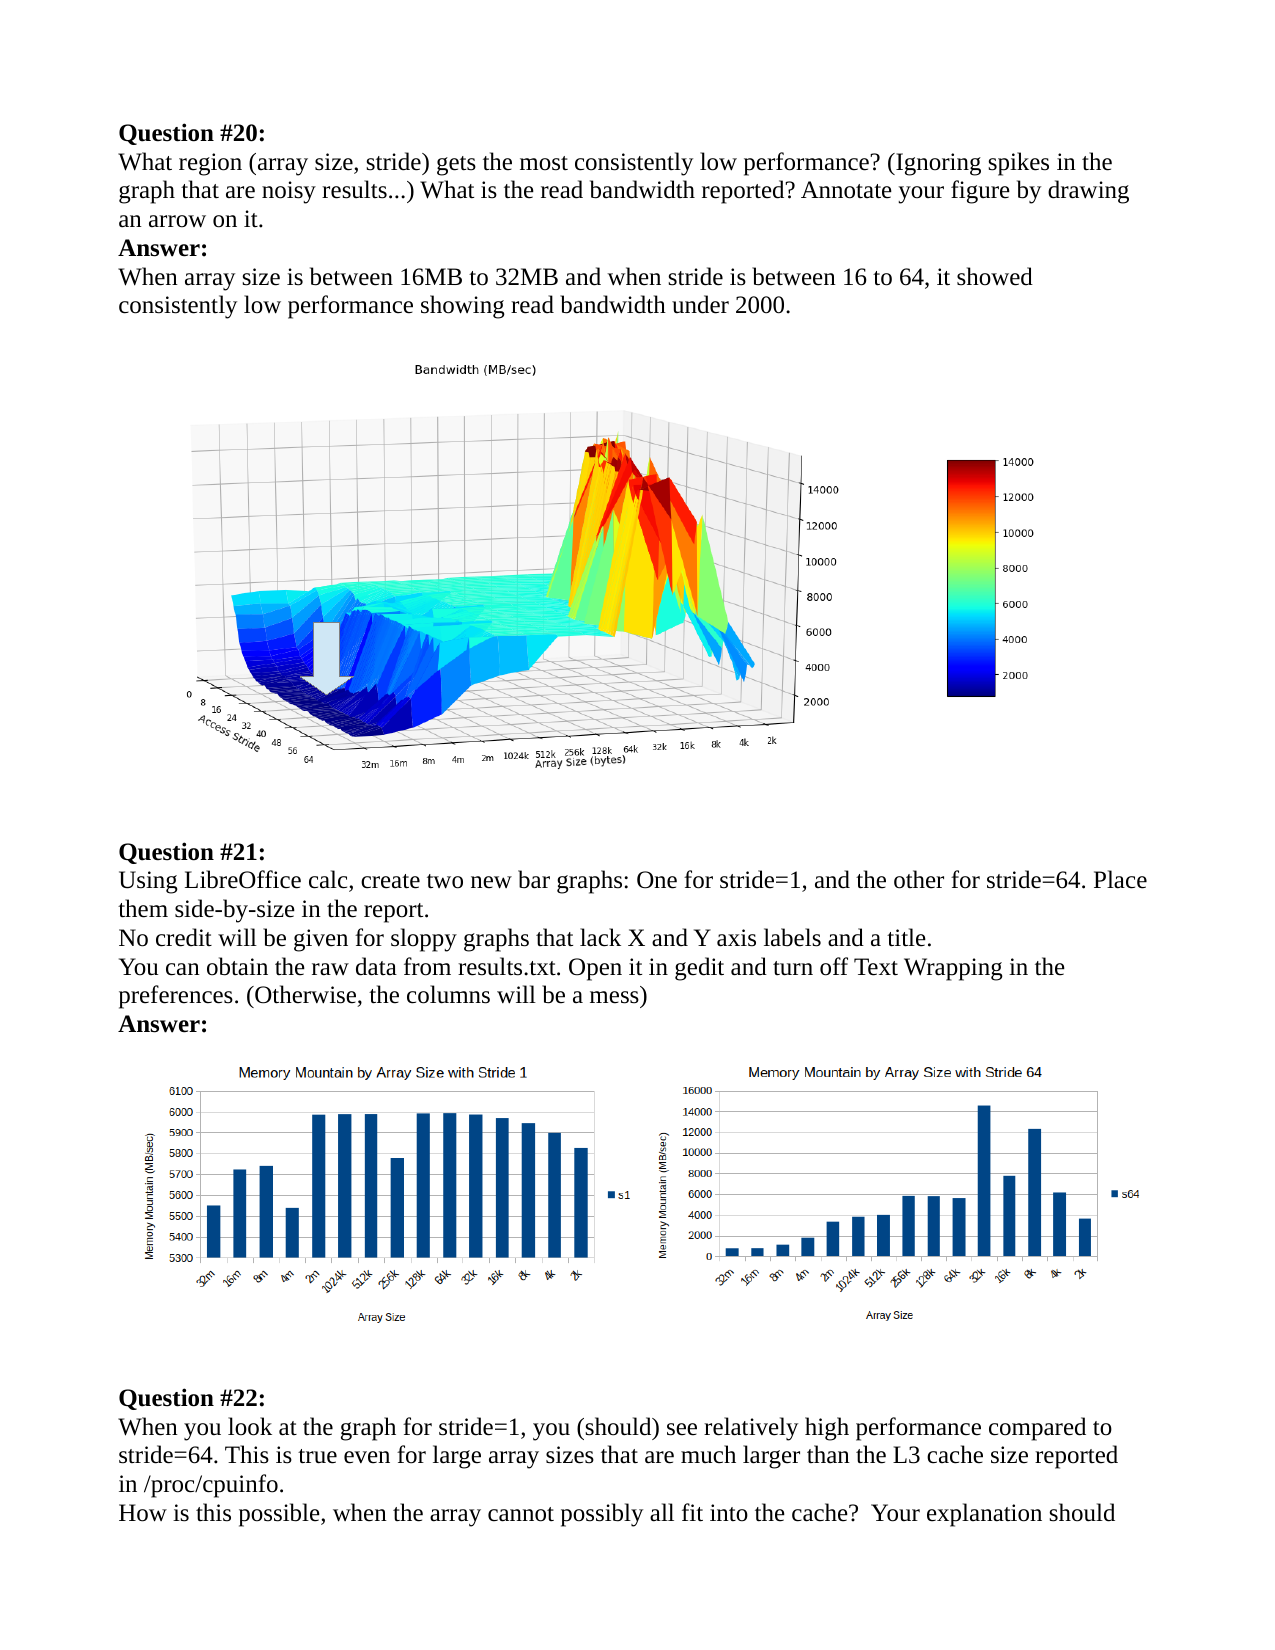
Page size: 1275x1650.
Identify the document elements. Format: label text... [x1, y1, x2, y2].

text What region (array size, stride) gets the most consistently low performance? (Ignoring spikes in the graph that are noisy results...) What is the read bandwidth reported? Annotate your figure by drawing an arrow on it. [118, 147, 1157, 233]
text You can obtain the raw data from results.txt. Open it in gedit and turn off Text Wrapping in the preferences. (Otherwise, the columns will be a mess) [118, 952, 1157, 1009]
text When you look at the graph for stride=1, you (should) see relatively high performance compared to stride=64. This is true even for large array sizes that are much larger than the L3 cache size reported in /proc/cpuinfo. [118, 1412, 1157, 1498]
picture [125, 1050, 1149, 1339]
text Question #21: [118, 837, 1157, 866]
text No credit will be given for sloppy graphs that lack X and Y axis labels and a title. [118, 923, 1157, 952]
text When array size is between 16MB to 32MB and when stride is between 16 to 64, it showed consistently low performance showing read bandwidth under 2000. [118, 262, 1157, 319]
text Answer: [118, 1009, 1157, 1038]
text Answer: [118, 233, 1157, 262]
text Question #22: [118, 1383, 1157, 1412]
picture [166, 353, 1050, 792]
text How is this possible, when the array cannot possibly all fit into the cache? Your explanation should [118, 1498, 1157, 1527]
text Using LibreOffice calc, create two new bar graphs: One for stride=1, and the other for stride=64. Place them side-by-size in the report. [118, 866, 1157, 923]
text Question #20: [118, 118, 1157, 147]
